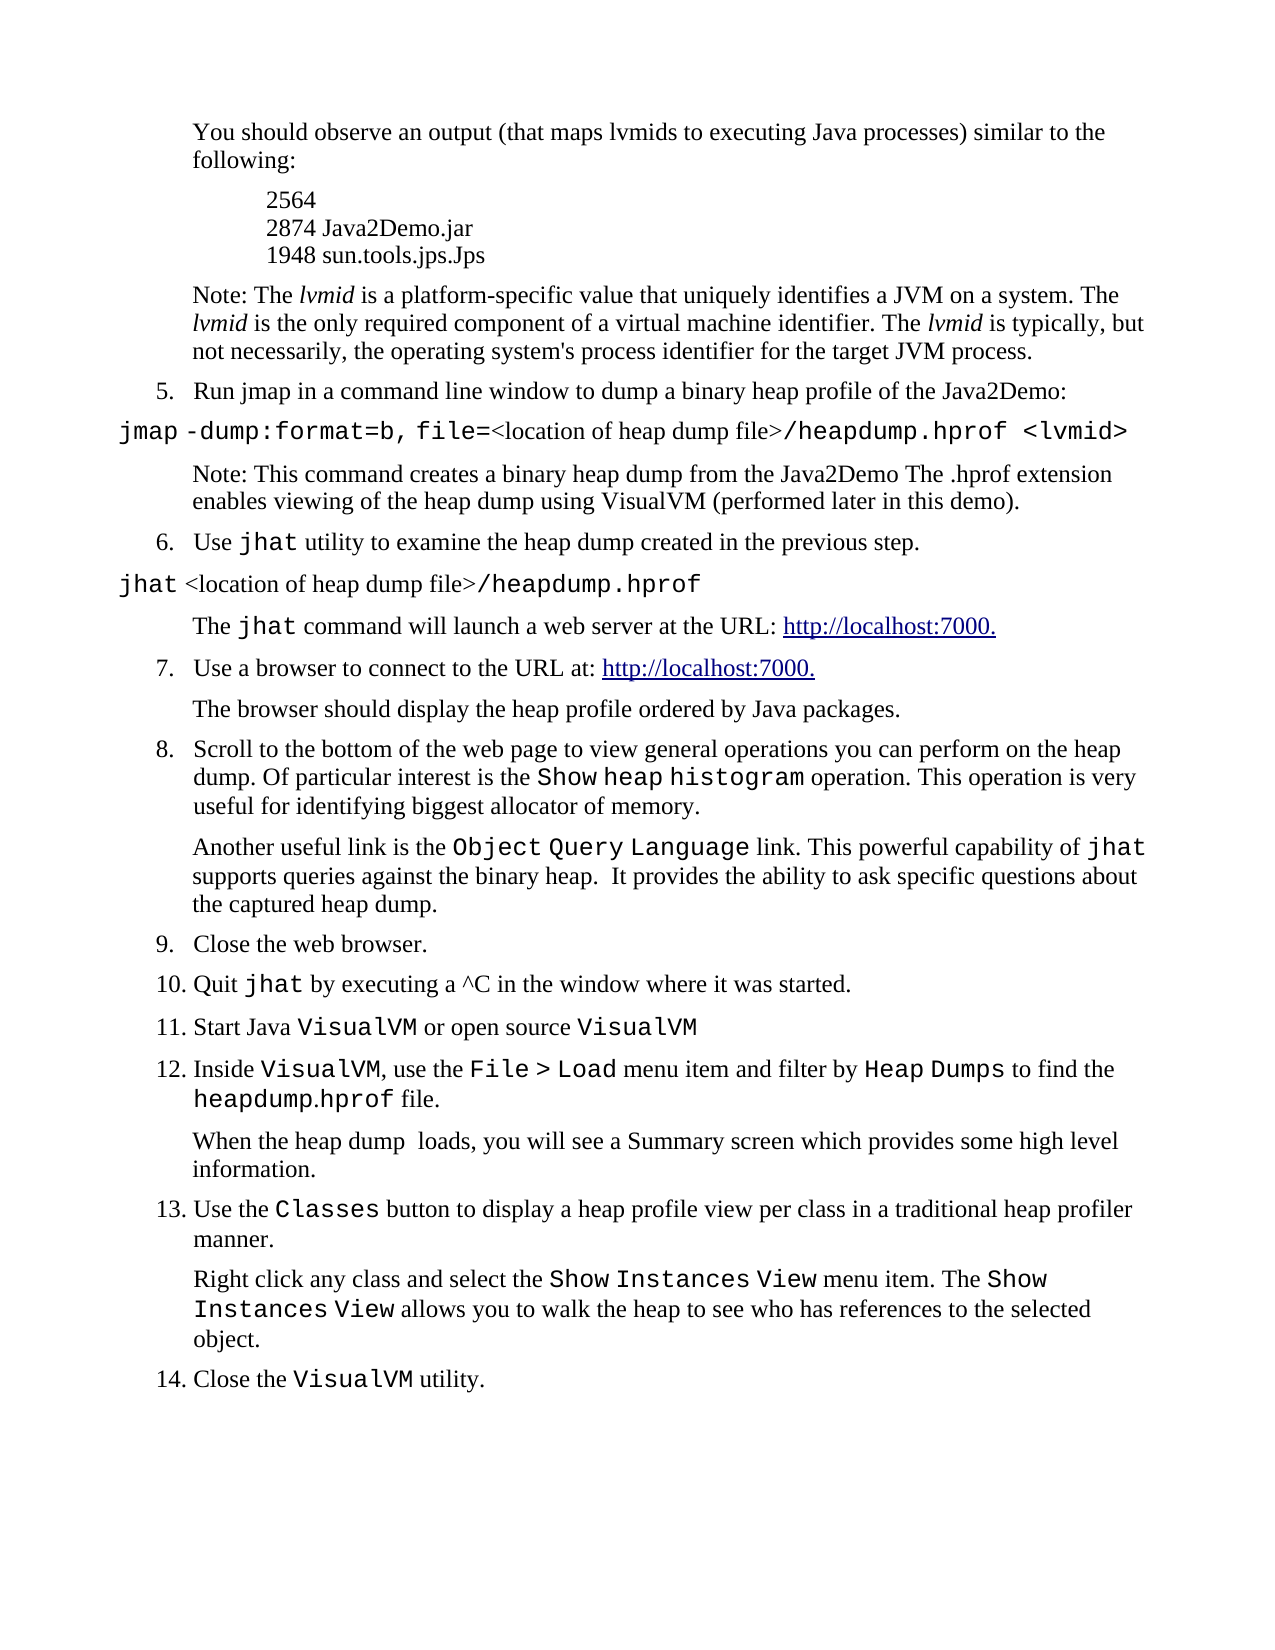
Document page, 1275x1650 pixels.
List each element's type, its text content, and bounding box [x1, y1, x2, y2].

list Scroll to the bottom of the web page to view general operations you can perform on the heap dump. Of particular interest is the Show heap histogram operation. This operation is very useful for identifying biggest allocator of memory. [156, 735, 1157, 820]
text When the heap dump loads, you will see a Summary screen which provides some high level information. [192, 1127, 1157, 1183]
text jmap -dump:format=b, file=<location of heap dump file>/heapdump.hprof <lvmid> [118, 417, 1157, 447]
list Use jhat utility to examine the heap dump created in the previous step. [156, 528, 1157, 557]
text Note: The lvmid is a platform-specific value that uniquely identifies a JVM on a system. The lvmid is the only required component of a virtual machine identifier. The lvmid is typically, but not necessarily, the operating system's process identifier for the target JVM process. [192, 282, 1157, 365]
list Right click any class and select the Show Instances View menu item. The Show Instances View allows you to walk the heap to see who has references to the selected object. [156, 1265, 1157, 1352]
text 2564 2874 Java2Demo.jar 1948 sun.tools.jps.Jps [266, 186, 1157, 269]
list Run jmap in a command line window to dump a binary heap profile of the Java2Demo: [156, 377, 1157, 405]
list Start Java VisualVM or open source VisualVM [156, 1013, 1157, 1043]
list Quit jhat by executing a ^C in the window where it was started. [156, 971, 1157, 1000]
list Close the VisualVM utility. [156, 1365, 1157, 1395]
text The browser should display the heap profile ordered by Java packages. [192, 695, 1157, 722]
text Note: This command creates a binary heap dump from the Java2Demo The .hprof extension enables viewing of the heap dump using VisualVM (performed later in this demo). [192, 460, 1157, 515]
text The jhat command will launch a web server at the URL: http://localhost:7000. [192, 612, 1157, 642]
text Another useful link is the Object Query Language link. This powerful capability of jhat supports queries against the binary heap. It provides the ability to ask specific questions about the captured heap dump. [192, 833, 1157, 918]
text jhat <location of heap dump file>/heapdump.hprof [118, 570, 1157, 600]
text You should observe an output (that maps lvmids to executing Java processes) similar to the following: [192, 118, 1157, 173]
list Inside VisualVM, use the File > Load menu item and filter by Heap Dumps to find the heapdump.hprof file. [156, 1055, 1157, 1115]
list Use the Classes button to display a heap profile view per class in a traditional heap profiler manner. [156, 1195, 1157, 1253]
list Use a browser to connect to the URL at: http://localhost:7000. [156, 654, 1157, 682]
list Close the web browser. [156, 930, 1157, 958]
